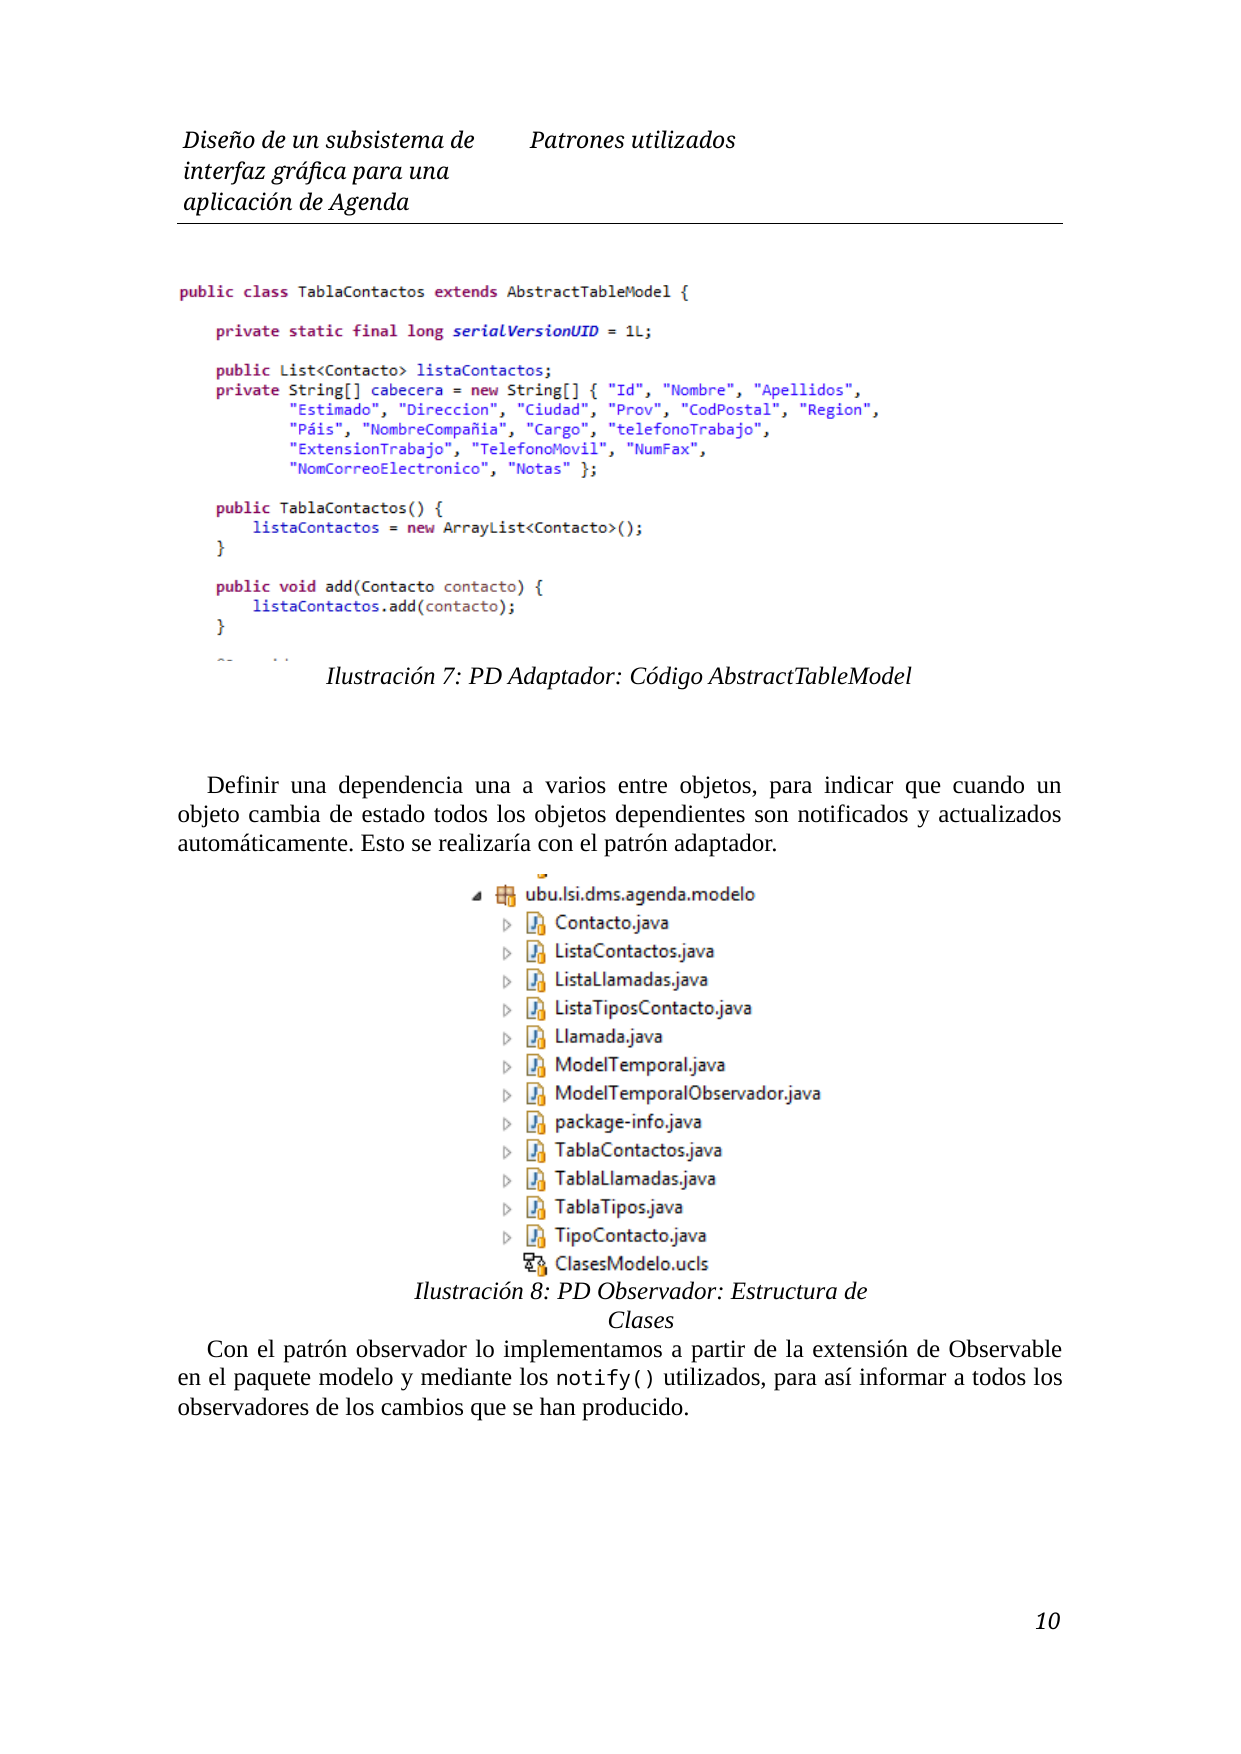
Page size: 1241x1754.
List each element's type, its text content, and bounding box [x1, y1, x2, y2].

text Definir una dependencia una a varios entre objetos, para indicar que cuando un objeto cambia de estado todos los objetos dependientes son notificados y actualizados automáticamente. Esto se realizaría con el patrón adaptador. [177, 771, 1063, 857]
text Ilustración 8: PD Observador: Estructura de Clases [401, 1277, 883, 1334]
text Con el patrón observador lo implementamos a partir de la extensión de Observable en el paquete modelo y mediante los notify() utilizados, para así informar a todos los observadores de los cambios que se han producido. [177, 869, 1063, 1421]
text Ilustración 7: PD Adaptador: Código AbstractTableModel [177, 661, 1063, 689]
